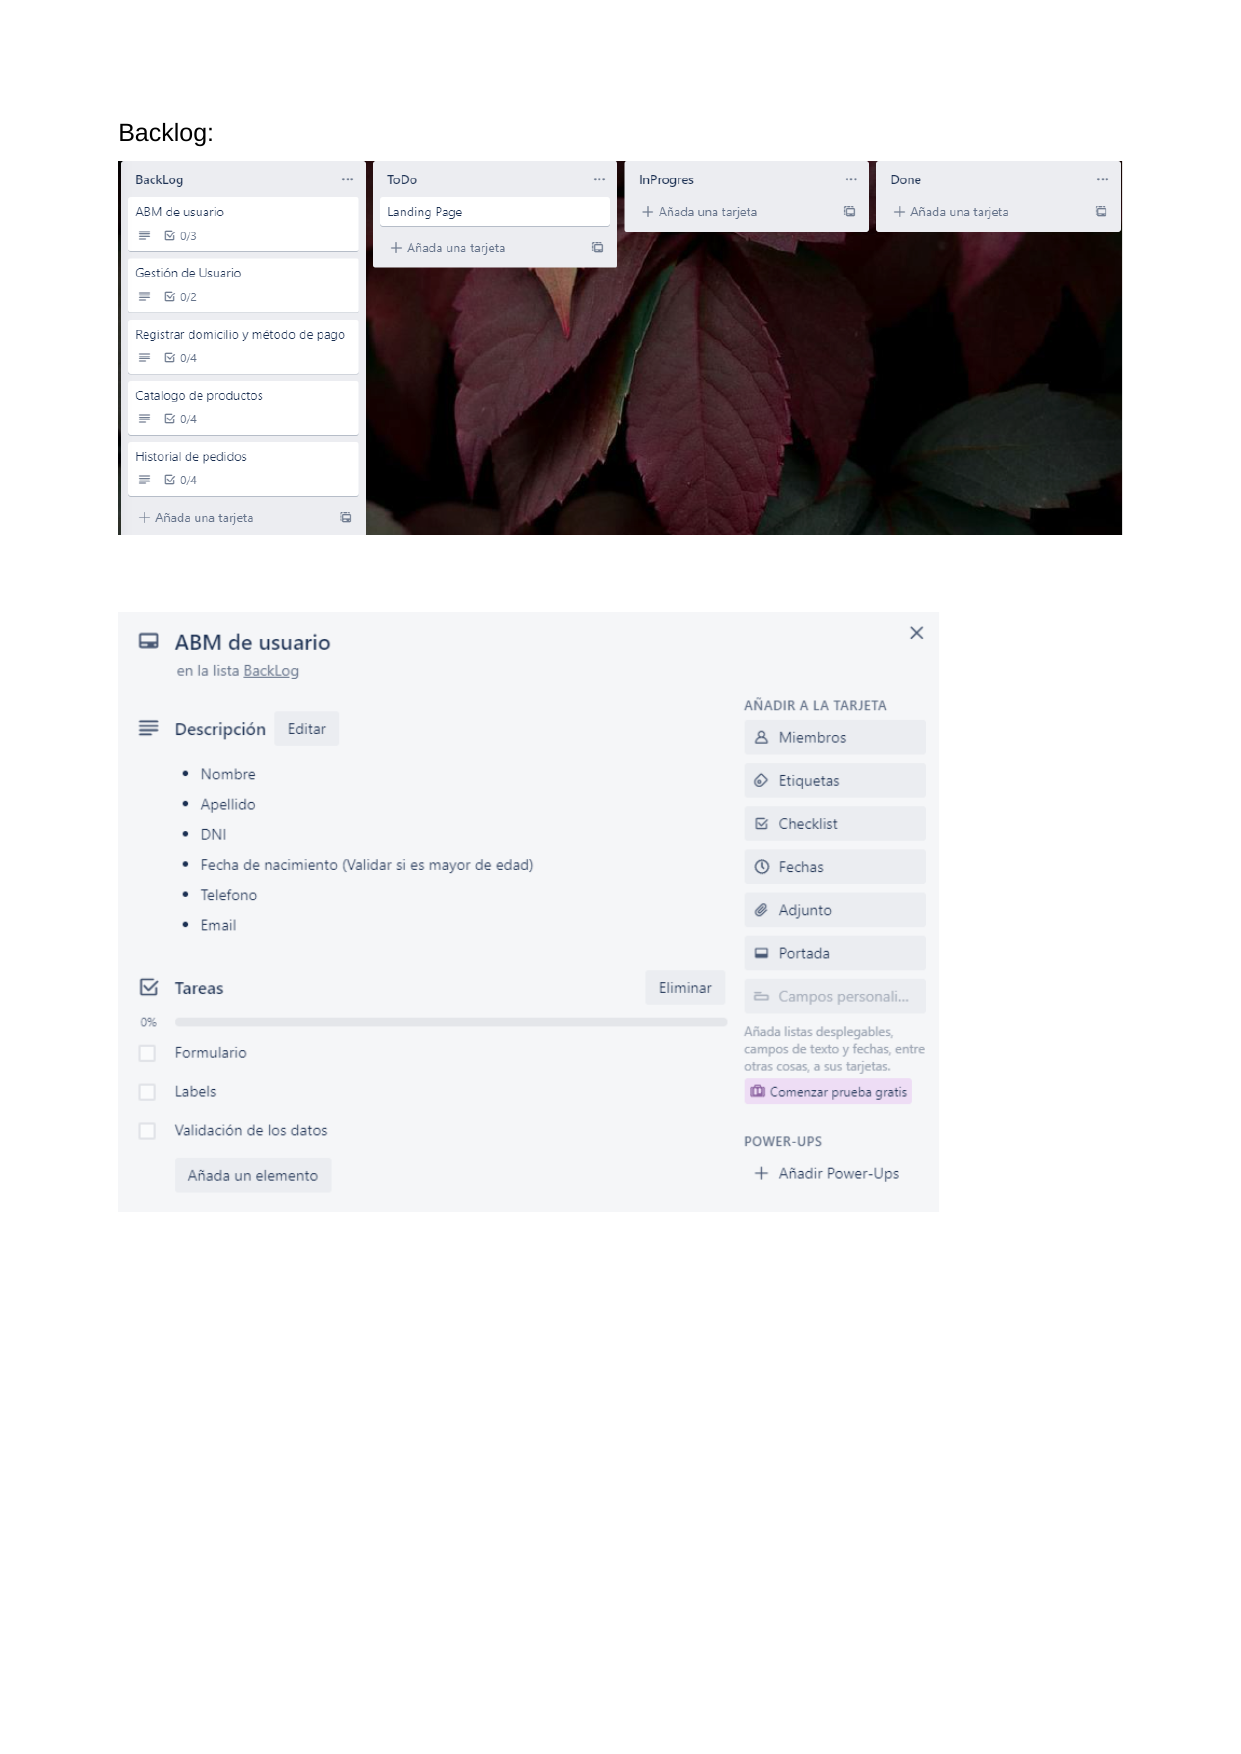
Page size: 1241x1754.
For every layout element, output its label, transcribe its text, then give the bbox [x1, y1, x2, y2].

text Backlog: [118, 118, 1122, 147]
picture [118, 612, 940, 1212]
picture [118, 161, 1123, 535]
